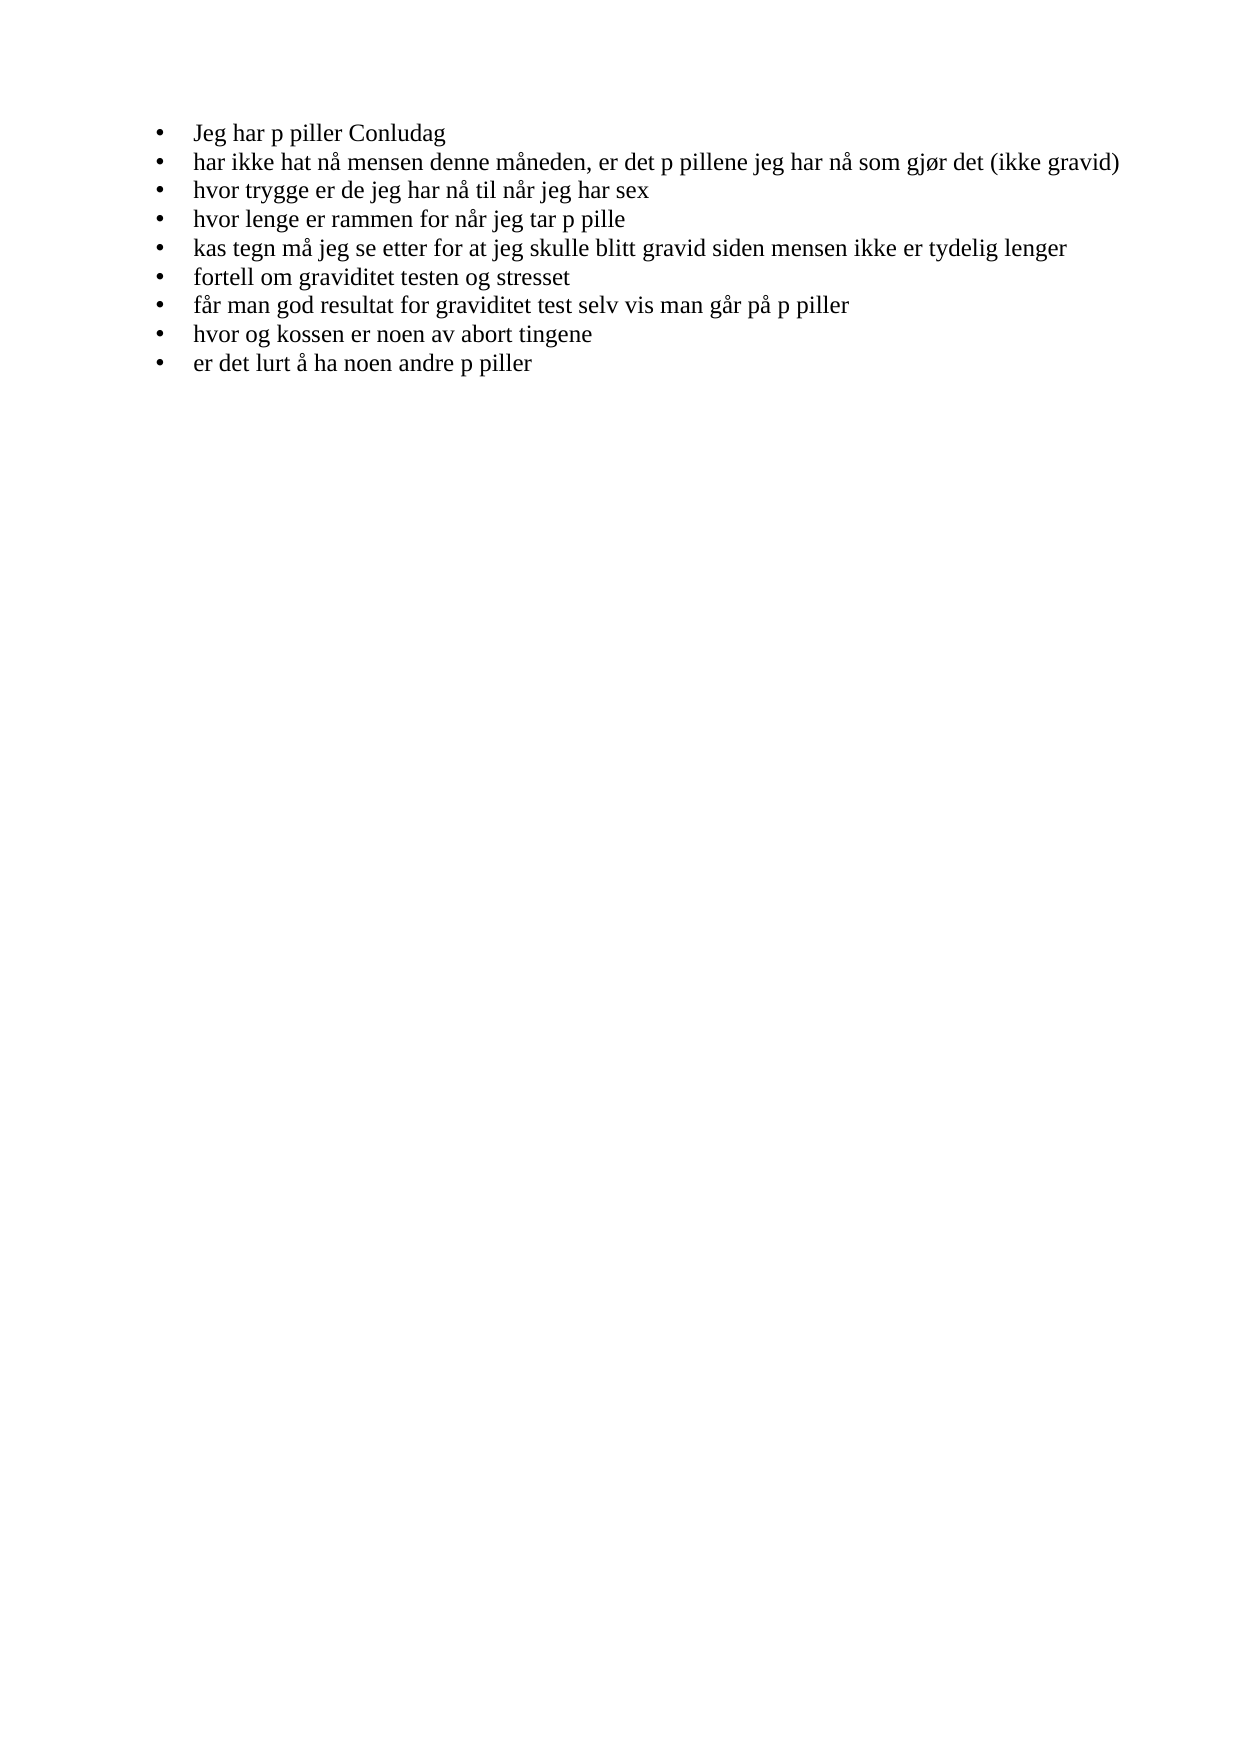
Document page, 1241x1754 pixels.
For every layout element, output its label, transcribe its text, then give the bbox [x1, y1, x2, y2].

list hvor og kossen er noen av abort tingene [156, 319, 1122, 348]
list fortell om graviditet testen og stresset [156, 262, 1122, 291]
list får man god resultat for graviditet test selv vis man går på p piller [156, 291, 1122, 319]
list kas tegn må jeg se etter for at jeg skulle blitt gravid siden mensen ikke er tydelig lenger [156, 233, 1122, 262]
list har ikke hat nå mensen denne måneden, er det p pillene jeg har nå som gjør det (ikke gravid) [156, 147, 1122, 176]
list Jeg har p piller Conludag [156, 118, 1122, 147]
list er det lurt å ha noen andre p piller [156, 348, 1122, 377]
list hvor trygge er de jeg har nå til når jeg har sex [156, 176, 1122, 204]
list hvor lenge er rammen for når jeg tar p pille [156, 204, 1122, 233]
